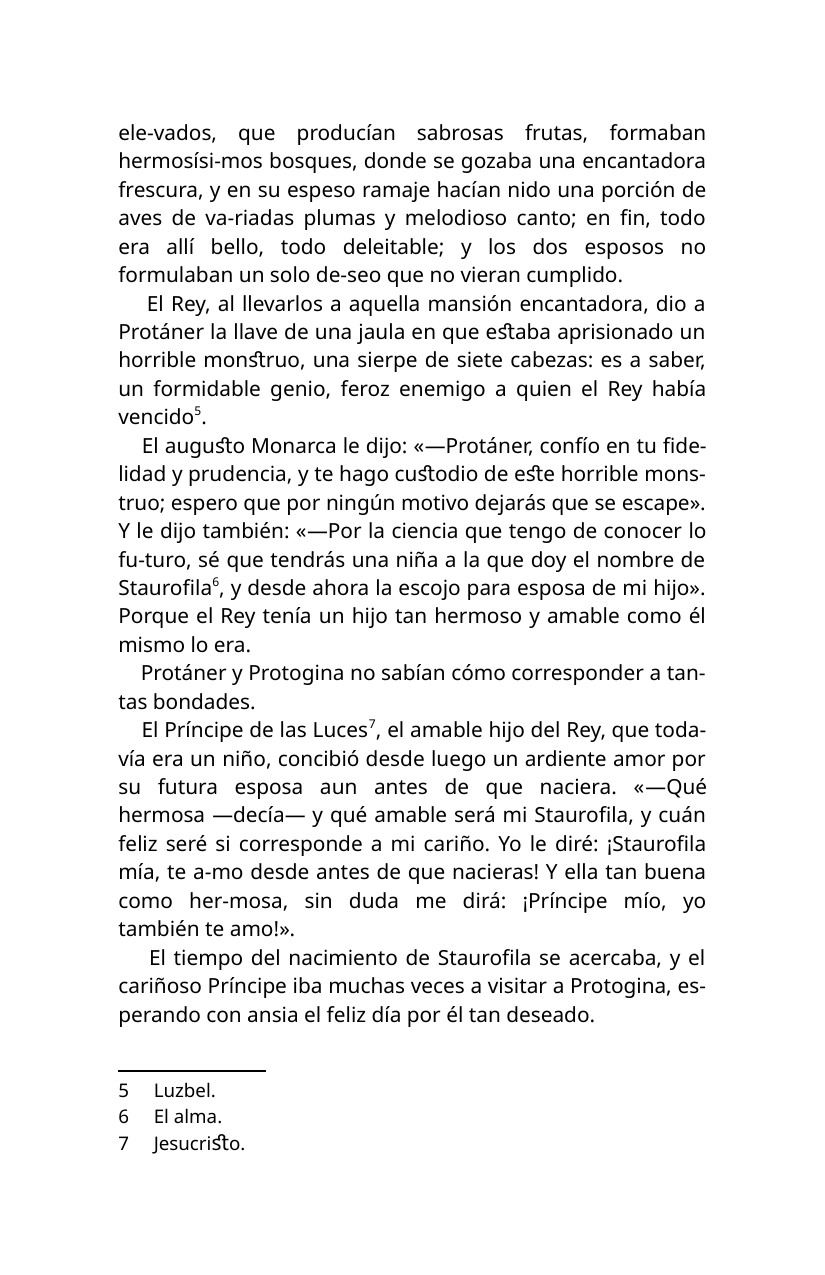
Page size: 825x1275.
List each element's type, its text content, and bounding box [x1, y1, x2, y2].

text Jesucriﬆo. [118, 1128, 707, 1157]
text El Príncipe de las Luces, el amable hijo del Rey, que toda-vía era un niño, concibió desde luego un ardiente amor por su futura esposa aun antes de que naciera. «—Qué hermosa —decía— y qué amable será mi Staurofila, y cuán feliz seré si corresponde a mi cariño. Yo le diré: ¡Staurofila mía, te a-mo desde antes de que nacieras! Y ella tan buena como her-mosa, sin duda me dirá: ¡Príncipe mío, yo también te amo!». [118, 715, 707, 943]
text El Rey, al llevarlos a aquella mansión encantadora, dio a Protáner la llave de una jaula en que eﬆaba aprisionado un horrible monﬆruo, una sierpe de siete cabezas: es a saber, un formidable genio, feroz enemigo a quien el Rey había vencido. [118, 289, 707, 431]
text ele-vados, que producían sabrosas frutas, formaban hermosísi-mos bosques, donde se gozaba una encantadora frescura, y en su espeso ramaje hacían nido una porción de aves de va-riadas plumas y melodioso canto; en fin, todo era allí bello, todo deleitable; y los dos esposos no formulaban un solo de-seo que no vieran cumplido. [118, 118, 707, 289]
text El alma. [118, 1103, 707, 1128]
text El auguﬆo Monarca le dijo: «—Protáner, confío en tu fide-lidad y prudencia, y te hago cuﬆodio de eﬆe horrible mons-truo; espero que por ningún motivo dejarás que se escape». Y le dijo también: «—Por la ciencia que tengo de conocer lo fu-turo, sé que tendrás una niña a la que doy el nombre de Staurofila, y desde ahora la escojo para esposa de mi hijo». Porque el Rey tenía un hijo tan hermoso y amable como él mismo lo era. [118, 431, 707, 658]
text El tiempo del nacimiento de Staurofila se acercaba, y el cariñoso Príncipe iba muchas veces a visitar a Protogina, es-perando con ansia el feliz día por él tan deseado. [118, 943, 707, 1028]
text Luzbel. [118, 1077, 707, 1103]
text Protáner y Protogina no sabían cómo corresponder a tan-tas bondades. [118, 658, 707, 715]
